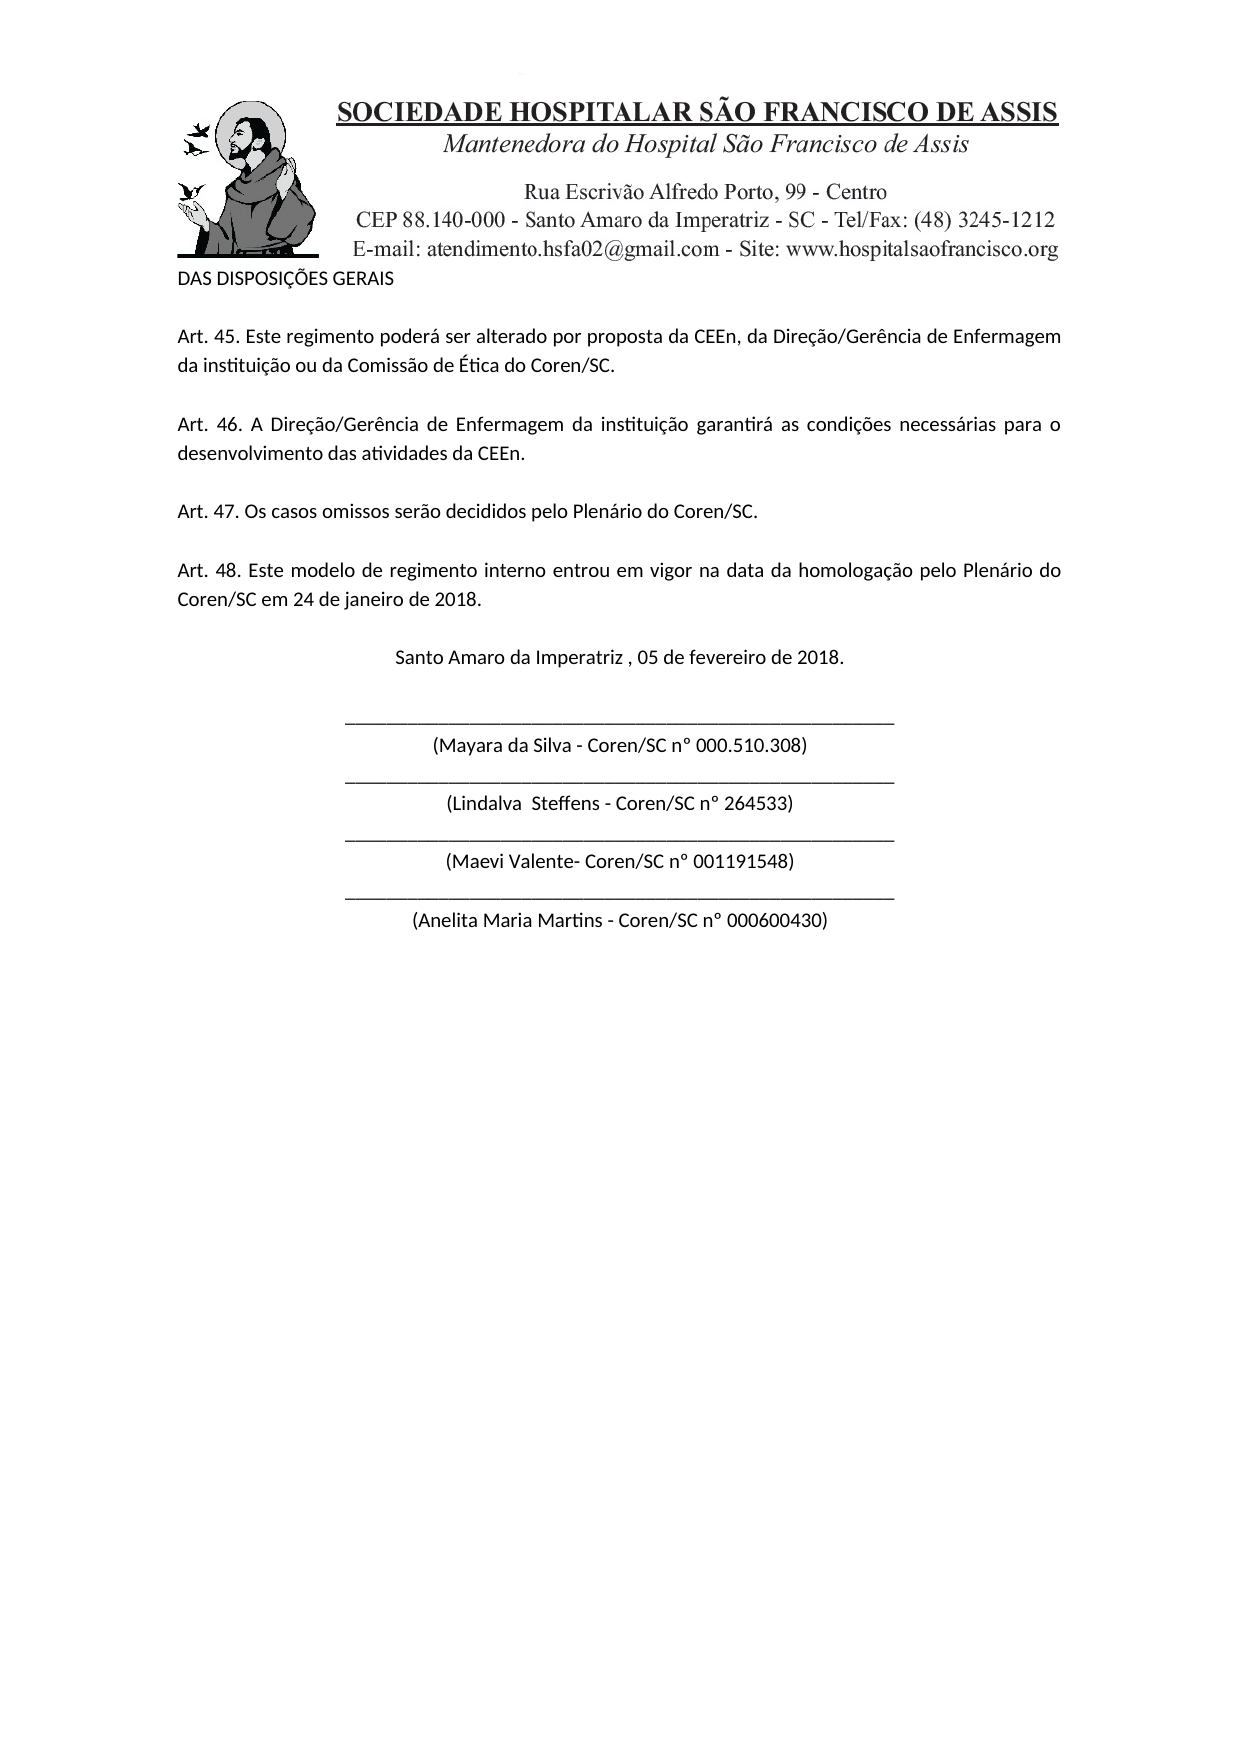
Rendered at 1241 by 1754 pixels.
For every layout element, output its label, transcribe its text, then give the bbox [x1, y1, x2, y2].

text (Lindalva Steffens - Coren/SC nº 264533) [177, 786, 1063, 816]
text Art. 46. A Direção/Gerência de Enfermagem da instituição garantirá as condições necessárias para o desenvolvimento das atividades da CEEn. [177, 407, 1063, 466]
text (Anelita Maria Martins - Coren/SC nº 000600430) [177, 903, 1063, 932]
text Art. 45. Este regimento poderá ser alterado por proposta da CEEn, da Direção/Gerência de Enfermagem da instituição ou da Comissão de Ética do Coren/SC. [177, 320, 1063, 378]
text _____________________________________________________ [177, 816, 1063, 845]
text _____________________________________________________ [177, 699, 1063, 728]
text Art. 48. Este modelo de regimento interno entrou em vigor na data da homologação pelo Plenário do Coren/SC em 24 de janeiro de 2018. [177, 553, 1063, 611]
text _____________________________________________________ [177, 757, 1063, 786]
text Santo Amaro da Imperatriz , 05 de fevereiro de 2018. [177, 641, 1063, 670]
text _____________________________________________________ [177, 874, 1063, 903]
text DAS DISPOSIÇÕES GERAIS [177, 262, 1063, 291]
text (Maevi Valente- Coren/SC nº 001191548) [177, 845, 1063, 874]
text (Mayara da Silva - Coren/SC nº 000.510.308) [177, 728, 1063, 757]
picture [177, 73, 1063, 262]
text Art. 47. Os casos omissos serão decididos pelo Plenário do Coren/SC. [177, 495, 1063, 524]
